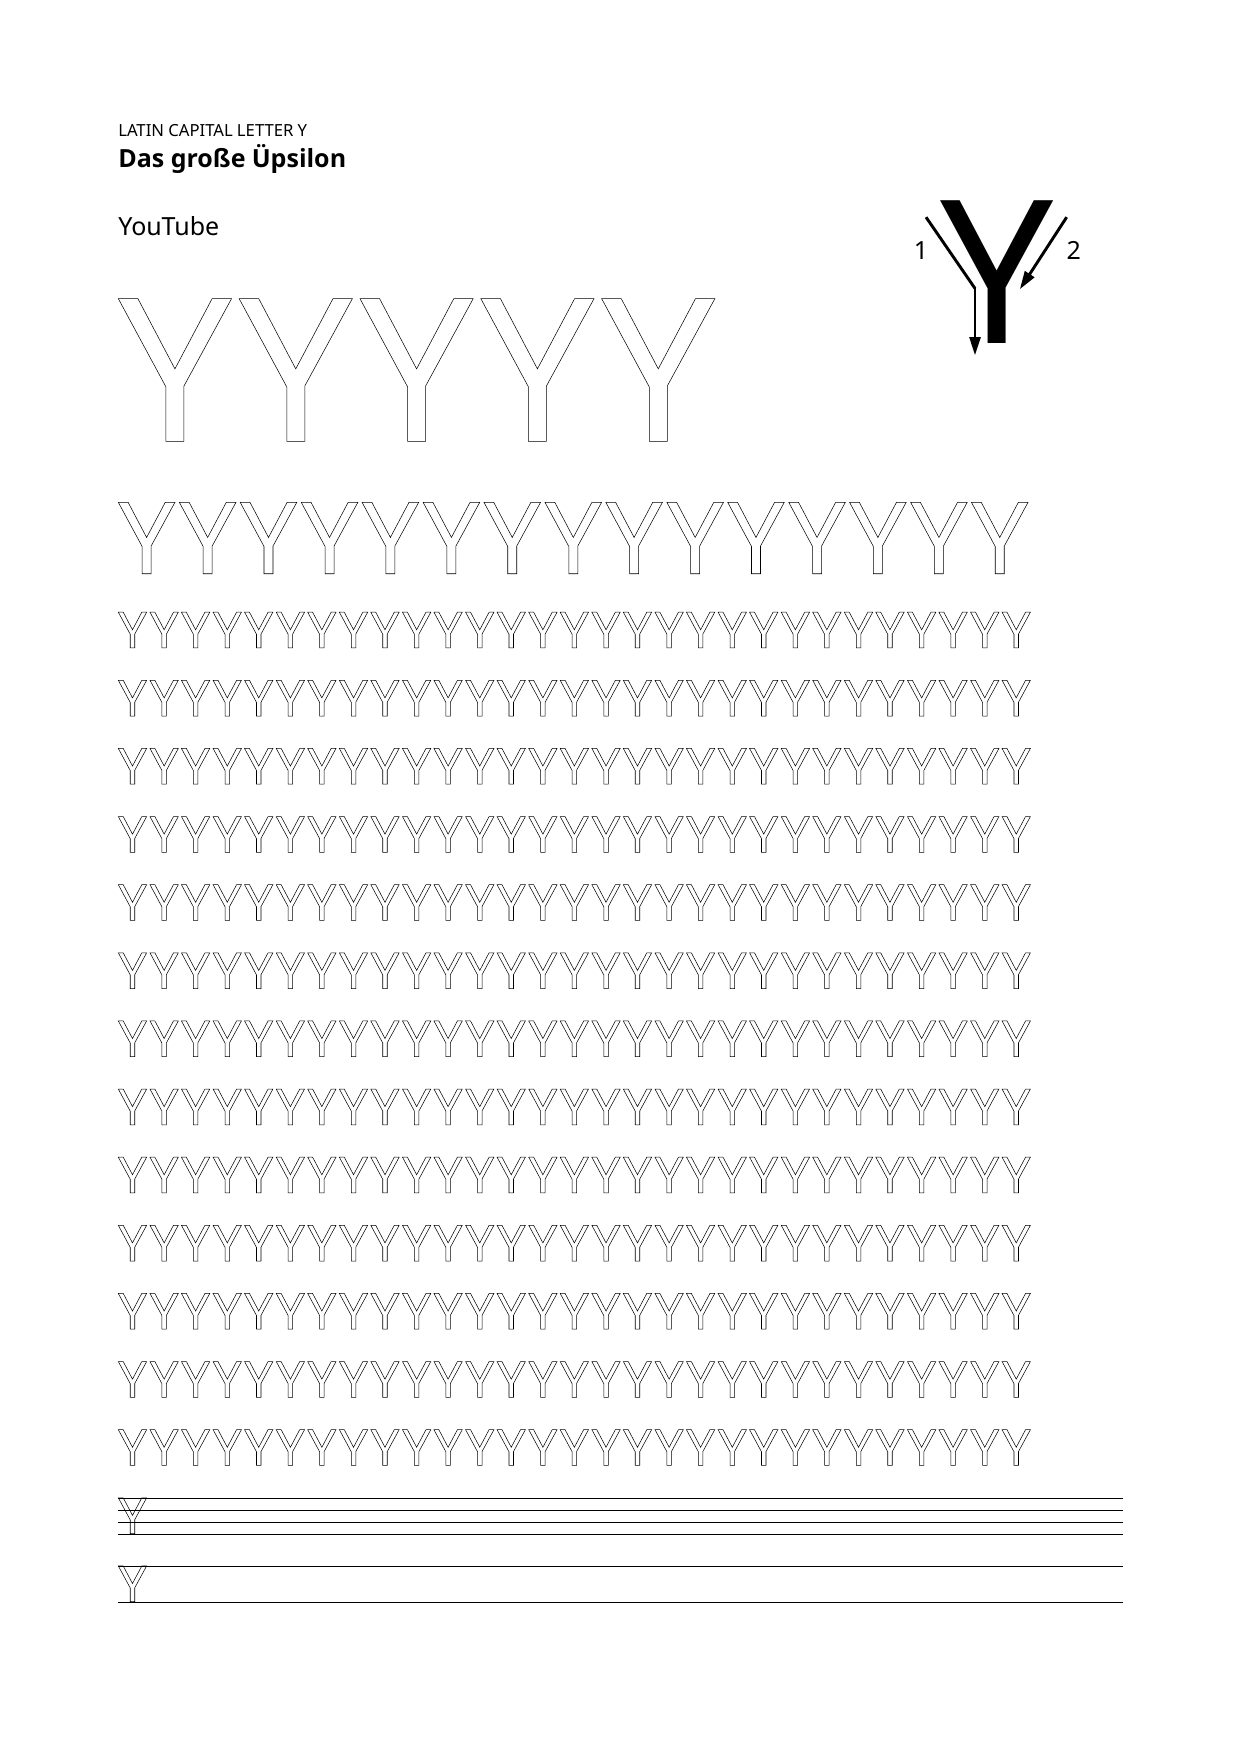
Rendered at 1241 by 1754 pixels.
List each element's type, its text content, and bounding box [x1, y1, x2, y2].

text Y [118, 1603, 1122, 1616]
text Y Y Y Y Y Y Y Y Y Y Y Y Y Y Y Y Y Y Y Y Y Y Y Y Y Y Y Y Y [118, 1139, 1122, 1207]
text Y [125, 1567, 140, 1581]
text Y [118, 1548, 1122, 1566]
text [1030, 209, 1122, 243]
text Y [118, 1523, 129, 1534]
text Das große Üpsilon [118, 141, 1122, 175]
text Y [118, 1480, 1122, 1498]
text Y [136, 1511, 1122, 1522]
text Y Y Y Y Y Y Y Y Y Y Y Y Y Y Y Y Y Y Y Y Y Y Y Y Y Y Y Y Y [118, 594, 1122, 662]
text Y [125, 1499, 140, 1510]
text Y Y Y Y Y Y Y Y Y Y Y Y Y Y Y Y Y Y Y Y Y Y Y Y Y Y Y Y Y [118, 799, 1122, 867]
text Y Y Y Y Y Y Y Y Y Y Y Y Y Y Y Y Y Y Y Y Y Y Y Y Y Y Y Y Y [118, 1071, 1122, 1139]
text Y Y Y Y Y Y Y Y Y Y Y Y Y Y Y Y Y Y Y Y Y Y Y Y Y Y Y Y Y [118, 1344, 1122, 1412]
text [965, 209, 1029, 243]
text Y [141, 1499, 1122, 1510]
text Y Y Y Y Y Y Y Y Y Y Y Y Y Y Y Y Y Y Y Y Y Y Y Y Y Y Y Y Y [118, 1207, 1122, 1276]
text Y Y Y Y Y Y Y Y Y Y Y Y Y Y Y Y Y Y Y Y Y Y Y Y Y Y Y Y Y [118, 1003, 1122, 1071]
text Y [118, 1500, 124, 1510]
text Y Y Y Y Y Y Y Y Y Y Y Y Y Y Y Y Y Y Y Y Y Y Y Y Y Y Y Y Y [118, 1412, 1122, 1480]
text Y [118, 1568, 129, 1602]
text YouTube [118, 209, 963, 243]
text Y Y Y Y Y Y Y Y Y Y Y Y Y Y Y Y Y Y Y Y Y Y Y Y Y Y Y Y Y [118, 662, 1122, 731]
text Y [136, 1567, 1122, 1602]
text Y Y Y Y Y Y Y Y Y Y Y Y Y Y Y Y Y Y Y Y Y Y Y Y Y Y Y Y Y [118, 935, 1122, 1003]
text Y Y Y Y Y [118, 243, 1122, 491]
text Y Y Y Y Y Y Y Y Y Y Y Y Y Y Y [118, 491, 1122, 594]
text Y Y Y Y Y Y Y Y Y Y Y Y Y Y Y Y Y Y Y Y Y Y Y Y Y Y Y Y Y [118, 731, 1122, 799]
text Y [136, 1523, 1122, 1534]
text Y Y Y Y Y Y Y Y Y Y Y Y Y Y Y Y Y Y Y Y Y Y Y Y Y Y Y Y Y [118, 867, 1122, 935]
text Y [118, 1535, 1122, 1548]
text Y [118, 1511, 129, 1522]
text Y Y Y Y Y Y Y Y Y Y Y Y Y Y Y Y Y Y Y Y Y Y Y Y Y Y Y Y Y [118, 1276, 1122, 1344]
text LATIN CAPITAL LETTER Y [118, 118, 1122, 141]
